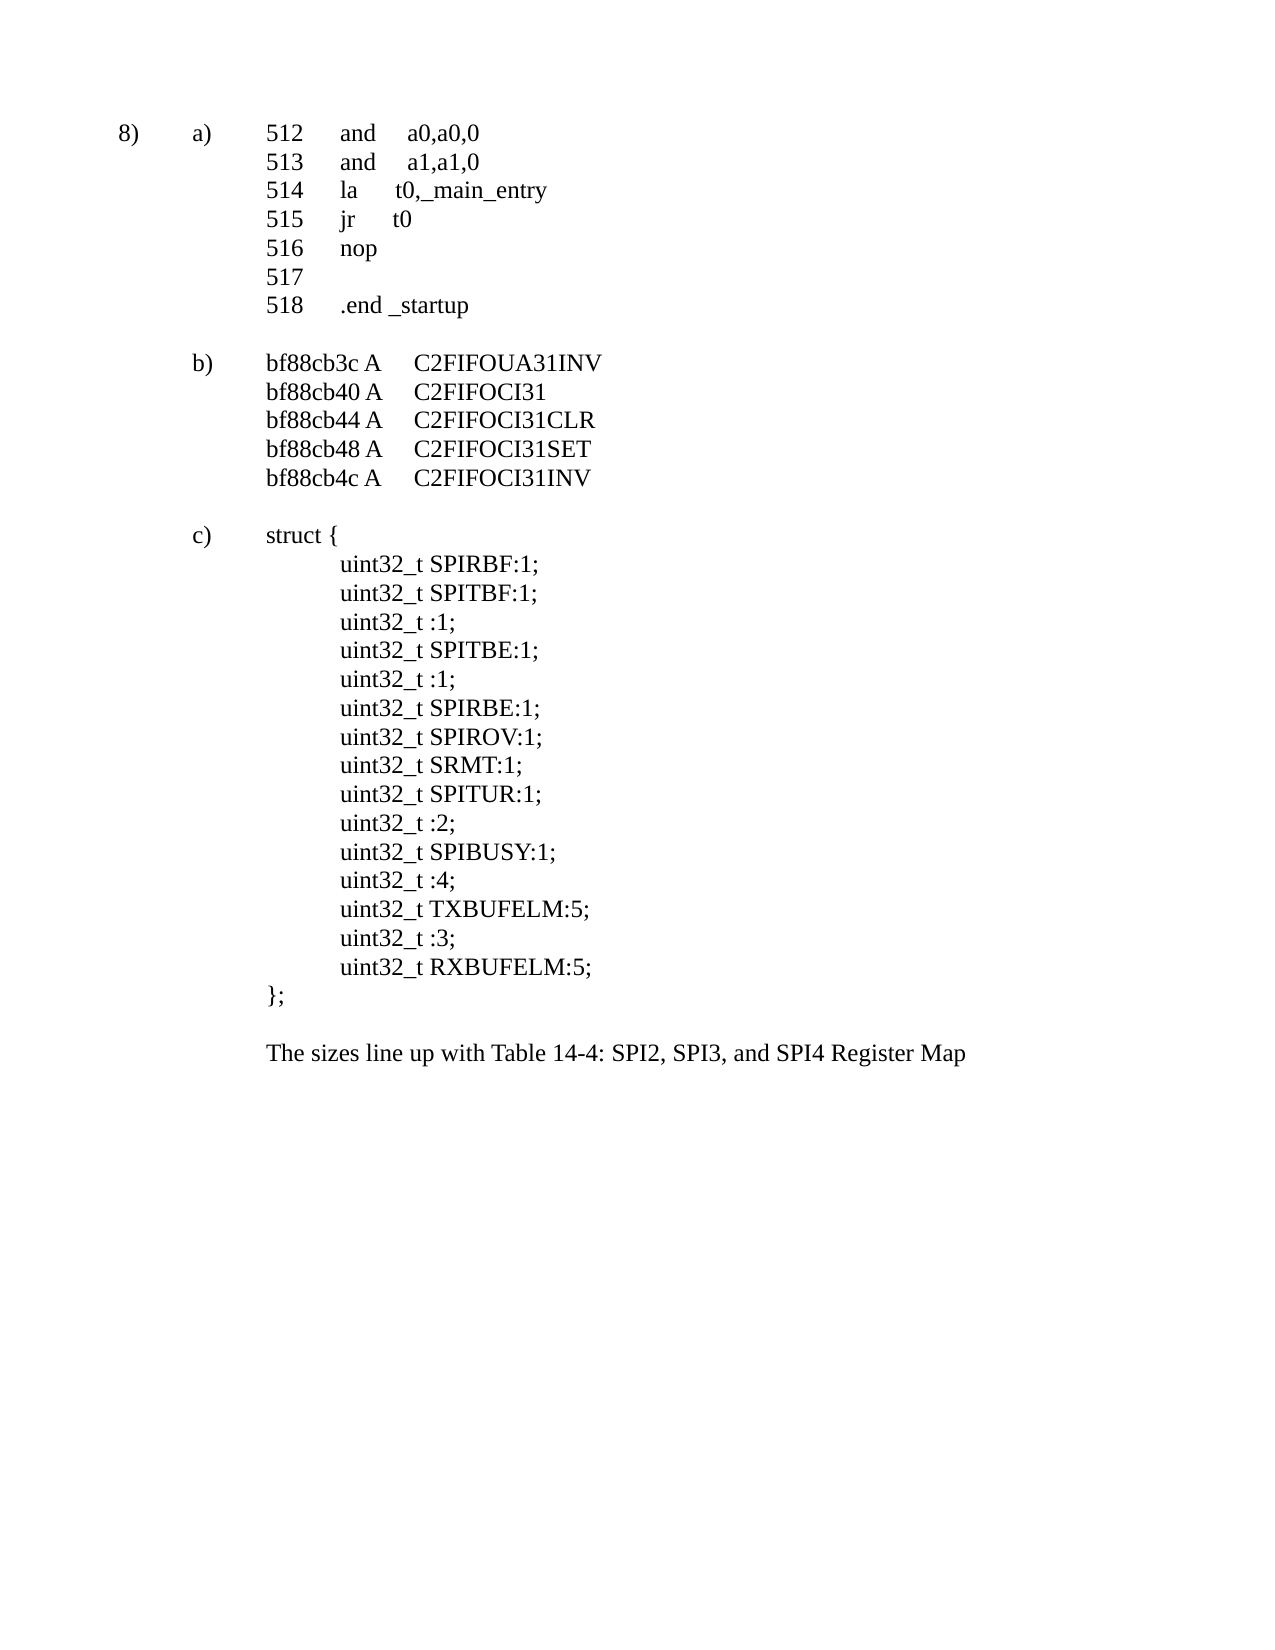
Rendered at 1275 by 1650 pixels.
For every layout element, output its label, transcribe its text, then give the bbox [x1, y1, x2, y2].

text b) bf88cb3c A C2FIFOUA31INV [118, 348, 1157, 377]
text 518 .end _startup [118, 291, 1157, 319]
text uint32_t :1; [118, 664, 1157, 693]
text uint32_t SPIRBF:1; [118, 549, 1157, 578]
text bf88cb40 A C2FIFOCI31 [118, 377, 1157, 406]
text uint32_t SPITBF:1; [118, 578, 1157, 607]
text uint32_t SRMT:1; [118, 751, 1157, 779]
text bf88cb4c A C2FIFOCI31INV [118, 463, 1157, 492]
text 515 jr t0 [118, 204, 1157, 233]
text c) struct { [118, 521, 1157, 549]
text 513 and a1,a1,0 [118, 147, 1157, 176]
text uint32_t SPIROV:1; [118, 722, 1157, 751]
text The sizes line up with Table 14-4: SPI2, SPI3, and SPI4 Register Map [118, 1038, 1157, 1067]
text uint32_t :3; [118, 923, 1157, 952]
text bf88cb44 A C2FIFOCI31CLR [118, 406, 1157, 434]
text uint32_t RXBUFELM:5; [118, 952, 1157, 981]
text uint32_t SPIRBE:1; [118, 693, 1157, 722]
text }; [118, 981, 1157, 1009]
text uint32_t :2; [118, 808, 1157, 837]
text bf88cb48 A C2FIFOCI31SET [118, 434, 1157, 463]
text uint32_t SPITBE:1; [118, 636, 1157, 664]
text uint32_t :1; [118, 607, 1157, 636]
text uint32_t SPITUR:1; [118, 779, 1157, 808]
text 517 [118, 262, 1157, 291]
text 516 nop [118, 233, 1157, 262]
text 514 la t0,_main_entry [118, 176, 1157, 204]
text uint32_t TXBUFELM:5; [118, 894, 1157, 923]
text uint32_t :4; [118, 866, 1157, 894]
text 8) a) 512 and a0,a0,0 [118, 118, 1157, 147]
text uint32_t SPIBUSY:1; [118, 837, 1157, 866]
